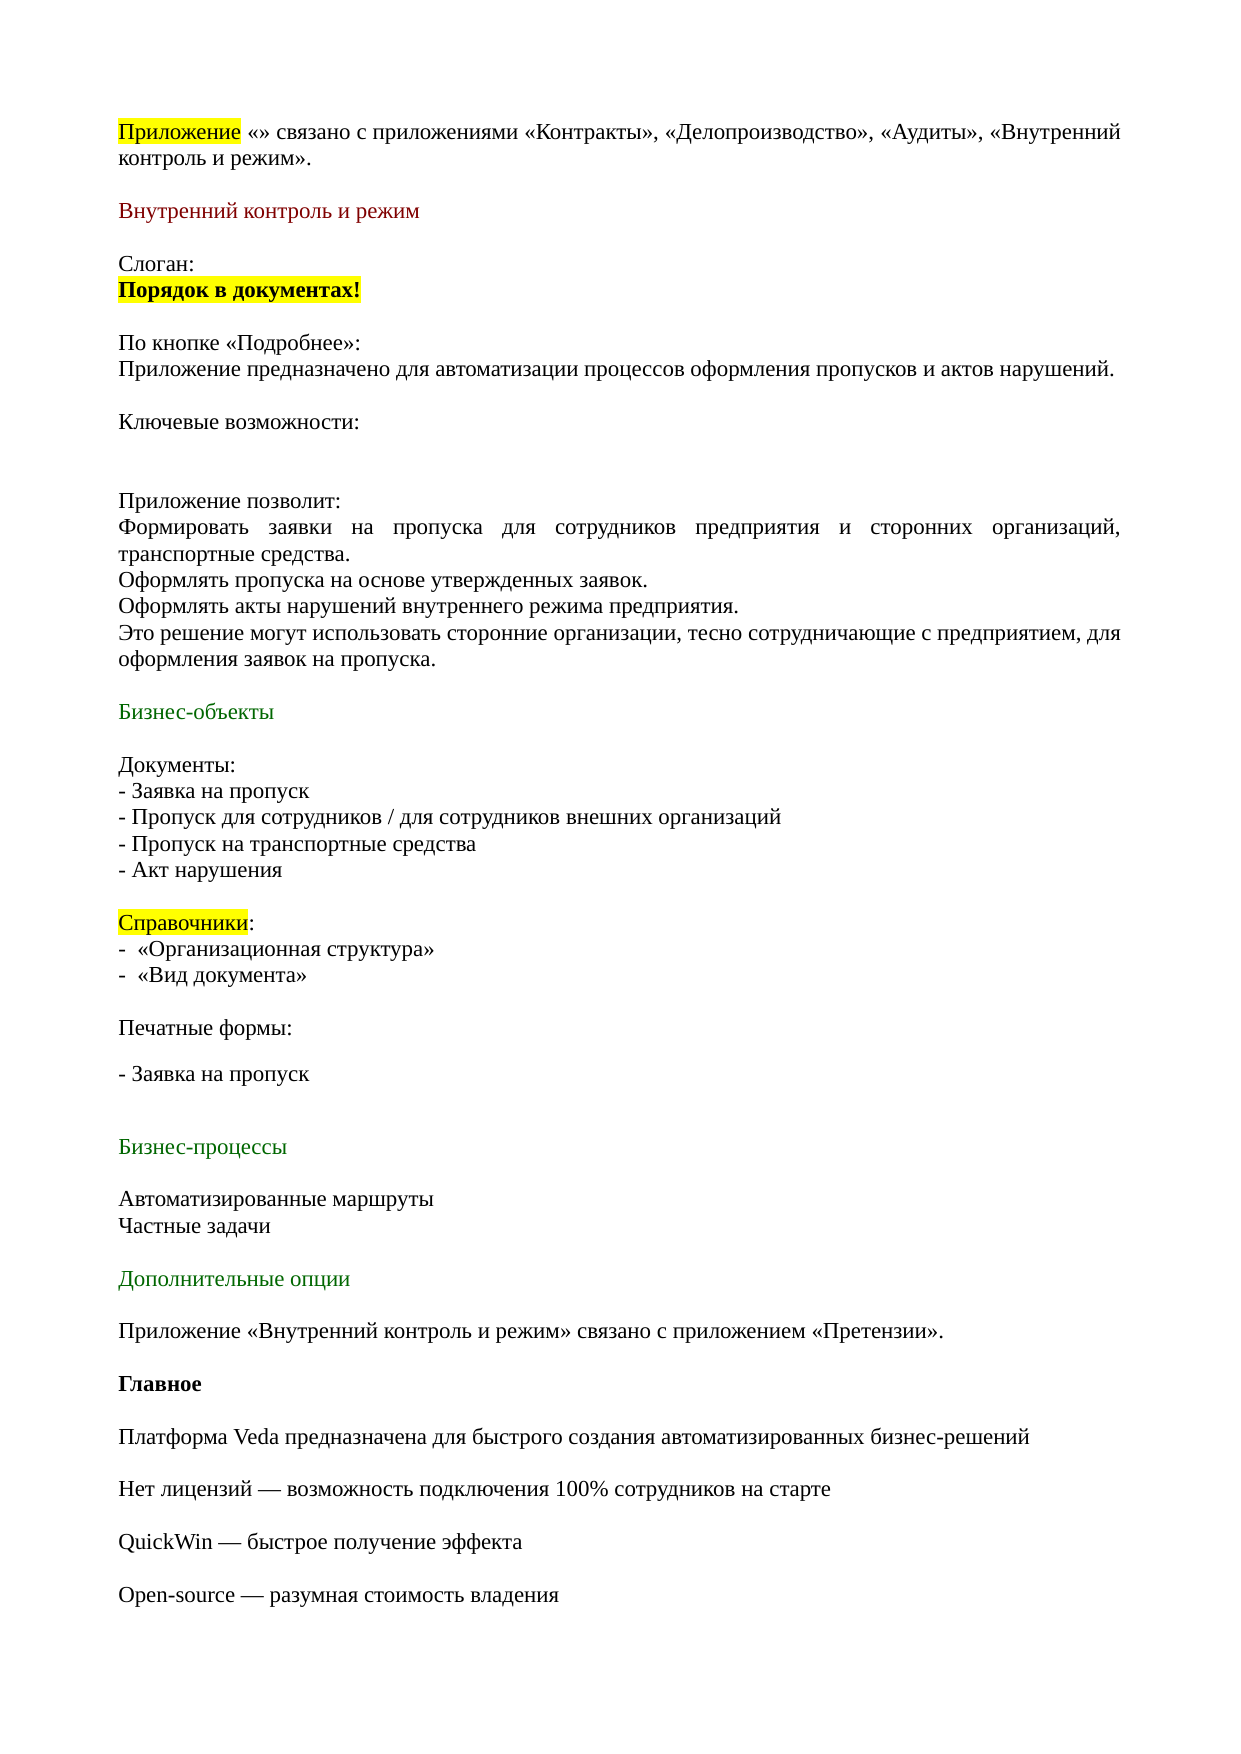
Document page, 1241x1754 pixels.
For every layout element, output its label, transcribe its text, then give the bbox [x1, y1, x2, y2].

text - Акт нарушения [118, 856, 1122, 882]
text Бизнес-процессы [118, 1133, 1122, 1159]
text Автоматизированные маршруты [118, 1186, 1122, 1212]
text Главное [118, 1370, 1122, 1396]
text Оформлять акты нарушений внутреннего режима предприятия. [118, 592, 1122, 619]
text Формировать заявки на пропуска для сотрудников предприятия и сторонних организаций, транспортные средства. [118, 513, 1122, 566]
text Внутренний контроль и режим [118, 197, 1122, 223]
text Ключевые возможности: [118, 408, 1122, 434]
text Документы: [118, 751, 1122, 777]
text QuickWin — быстрое получение эффекта [118, 1528, 1122, 1554]
text Частные задачи [118, 1212, 1122, 1238]
text Слоган: [118, 250, 1122, 276]
text - Пропуск для сотрудников / для сотрудников внешних организаций [118, 803, 1122, 830]
text Оформлять пропуска на основе утвержденных заявок. [118, 566, 1122, 592]
text - Заявка на пропуск [118, 1060, 1122, 1087]
text Дополнительные опции [118, 1264, 1122, 1291]
text Open-source — разумная стоимость владения [118, 1581, 1122, 1607]
text Порядок в документах! [118, 276, 1122, 303]
text Справочники: [118, 909, 1122, 935]
text - Пропуск на транспортные средства [118, 830, 1122, 856]
text Платформа Veda предназначена для быстрого создания автоматизированных бизнес-решений [118, 1423, 1122, 1449]
text - «Вид документа» [118, 961, 1122, 988]
text - Заявка на пропуск [118, 777, 1122, 803]
text Приложение «Внутренний контроль и режим» связано с приложением «Претензии». [118, 1317, 1122, 1344]
text Бизнес-объекты [118, 698, 1122, 724]
text По кнопке «Подробнее»: [118, 329, 1122, 355]
text Нет лицензий — возможность подключения 100% сотрудников на старте [118, 1475, 1122, 1502]
text Печатные формы: [118, 1014, 1122, 1041]
text Приложение позволит: [118, 487, 1122, 513]
text - «Организационная структура» [118, 935, 1122, 961]
text Приложение «» связано с приложениями «Контракты», «Делопроизводство», «Аудиты», «Внутренний контроль и режим». [118, 118, 1122, 171]
text Приложение предназначено для автоматизации процессов оформления пропусков и актов нарушений. [118, 355, 1122, 382]
text Это решение могут использовать сторонние организации, тесно сотрудничающие с предприятием, для оформления заявок на пропуска. [118, 619, 1122, 672]
